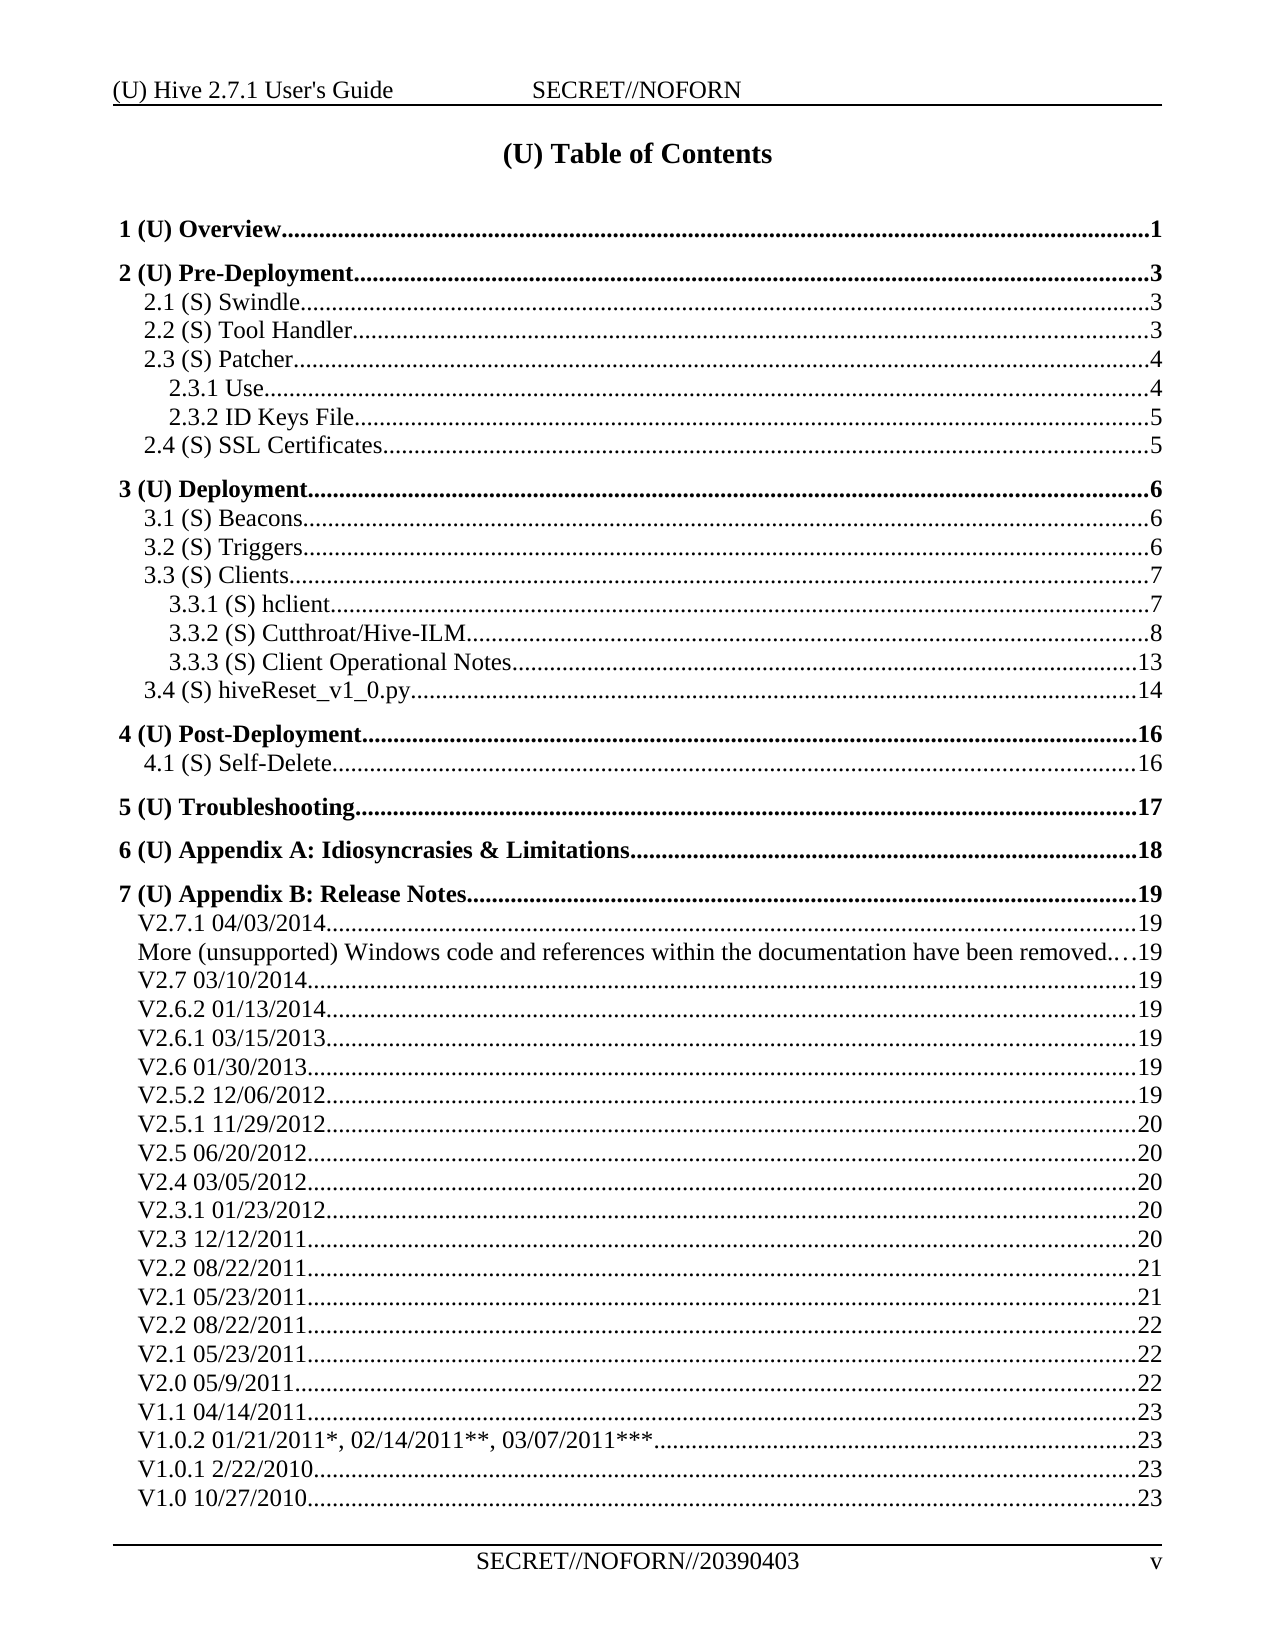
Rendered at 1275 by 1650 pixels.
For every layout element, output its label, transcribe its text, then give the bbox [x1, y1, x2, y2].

text 3.3 (S) Clients 7 [137, 561, 1162, 589]
text 6 (U) Appendix A: Idiosyncrasies & Limitations 18 [112, 836, 1162, 864]
text V1.0 10/27/2010 23 [137, 1483, 1162, 1512]
text 2.2 (S) Tool Handler 3 [137, 316, 1162, 344]
text 3 (U) Deployment 6 [112, 474, 1162, 503]
text More (unsupported) Windows code and references within the documentation have been removed. 19 [137, 937, 1162, 966]
text 3.3.1 (S) hclient 7 [162, 589, 1162, 618]
text 4.1 (S) Self-Delete 16 [137, 748, 1162, 777]
text V2.5.1 11/29/2012 20 [137, 1109, 1162, 1138]
text V2.1 05/23/2011 21 [137, 1282, 1162, 1311]
text 4 (U) Post-Deployment 16 [112, 719, 1162, 748]
text 2.3 (S) Patcher 4 [137, 344, 1162, 373]
text V2.5 06/20/2012 20 [137, 1138, 1162, 1167]
text V2.2 08/22/2011 22 [137, 1311, 1162, 1339]
text 1 (U) Overview 1 [112, 214, 1162, 243]
text V2.0 05/9/2011 22 [137, 1368, 1162, 1397]
text V2.6.1 03/15/2013 19 [137, 1023, 1162, 1052]
text V2.5.2 12/06/2012 19 [137, 1081, 1162, 1109]
text 3.4 (S) hiveReset_v1_0.py 14 [137, 676, 1162, 704]
text V1.1 04/14/2011 23 [137, 1397, 1162, 1426]
text 2.3.1 Use 4 [162, 373, 1162, 402]
text 5 (U) Troubleshooting 17 [112, 792, 1162, 821]
text V2.7 03/10/2014 19 [137, 966, 1162, 994]
text V2.7.1 04/03/2014 19 [137, 908, 1162, 937]
text V2.2 08/22/2011 21 [137, 1253, 1162, 1282]
text 3.2 (S) Triggers 6 [137, 532, 1162, 561]
text 2.3.2 ID Keys File 5 [162, 402, 1162, 431]
text V2.6 01/30/2013 19 [137, 1052, 1162, 1081]
title (U) Table of Contents [112, 136, 1162, 169]
text V2.3.1 01/23/2012 20 [137, 1196, 1162, 1224]
text 3.3.2 (S) Cutthroat/Hive-ILM 8 [162, 618, 1162, 647]
text 2.4 (S) SSL Certificates 5 [137, 431, 1162, 459]
text V2.6.2 01/13/2014 19 [137, 994, 1162, 1023]
text V1.0.1 2/22/2010 23 [137, 1454, 1162, 1483]
text 2 (U) Pre-Deployment 3 [112, 258, 1162, 287]
text 3.3.3 (S) Client Operational Notes 13 [162, 647, 1162, 676]
text V2.1 05/23/2011 22 [137, 1339, 1162, 1368]
text 3.1 (S) Beacons 6 [137, 503, 1162, 532]
text V1.0.2 01/21/2011*, 02/14/2011**, 03/07/2011*** 23 [137, 1426, 1162, 1454]
text 7 (U) Appendix B: Release Notes 19 [112, 879, 1162, 908]
text V2.3 12/12/2011 20 [137, 1224, 1162, 1253]
text 2.1 (S) Swindle 3 [137, 287, 1162, 316]
text V2.4 03/05/2012 20 [137, 1167, 1162, 1196]
